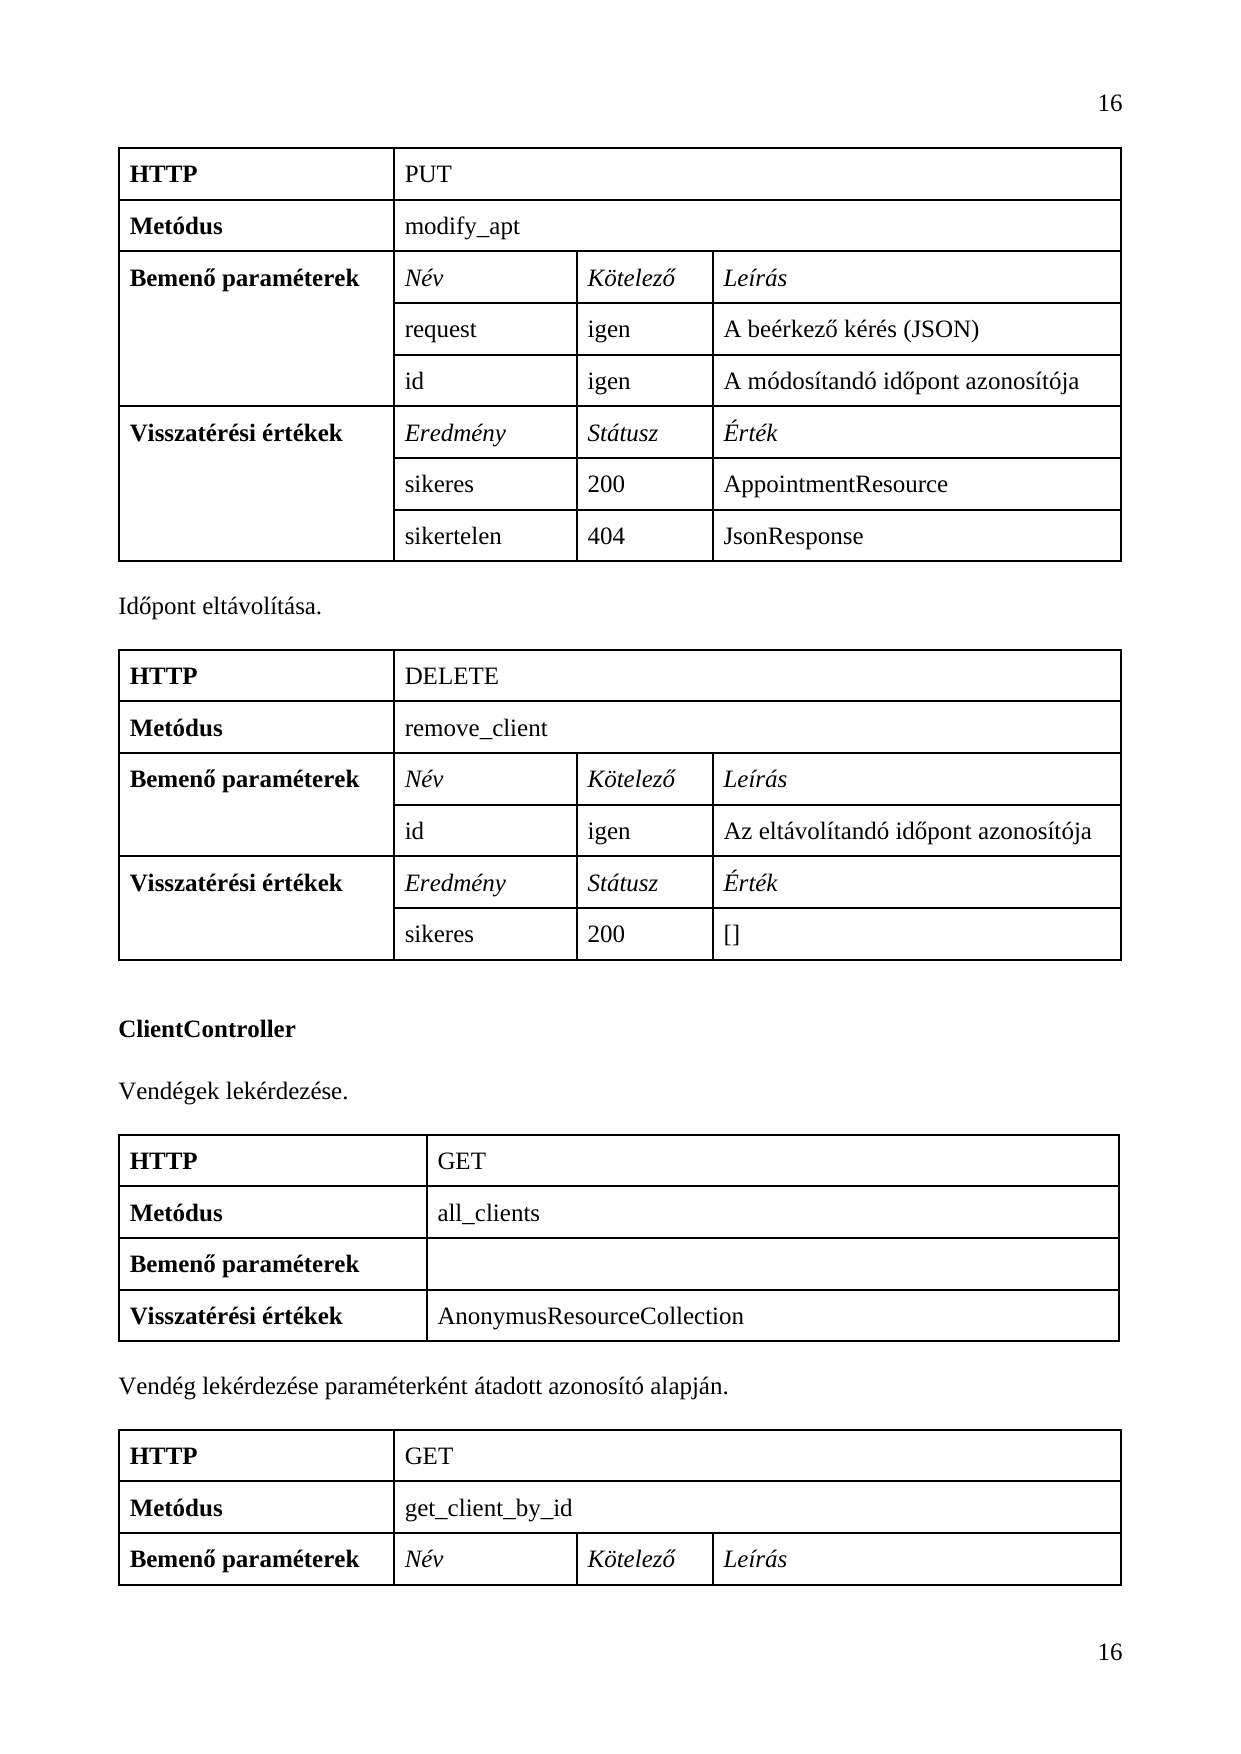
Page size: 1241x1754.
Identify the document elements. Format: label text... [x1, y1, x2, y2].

table_cell AnonymusResourceCollection [428, 1291, 1118, 1340]
table_header HTTP [120, 1431, 393, 1480]
table_cell Metódus [120, 1187, 426, 1237]
table_cell Eredmény [395, 407, 576, 457]
table_cell Az eltávolítandó időpont azonosítója [714, 806, 1120, 855]
table_cell [428, 1239, 1118, 1288]
table_header DELETE [395, 651, 1120, 700]
table_cell JsonResponse [714, 511, 1120, 560]
table_cell Metódus [120, 1482, 393, 1532]
table_cell AppointmentResource [714, 459, 1120, 508]
text Vendég lekérdezése paraméterként átadott azonosító alapján. [118, 1371, 1122, 1400]
table_cell Eredmény [395, 857, 576, 907]
table_cell Visszatérési értékek [120, 1291, 426, 1340]
table_cell sikeres [395, 909, 576, 958]
table_cell Érték [714, 407, 1120, 457]
table_cell 200 [578, 909, 712, 958]
table_cell A beérkező kérés (JSON) [714, 304, 1120, 353]
table_cell Név [395, 754, 576, 803]
table_cell Név [395, 252, 576, 302]
table_cell [] [714, 909, 1120, 958]
table_cell 200 [578, 459, 712, 508]
table_header PUT [395, 149, 1120, 198]
table_cell id [395, 806, 576, 855]
table_cell Bemenő paraméterek [120, 1534, 393, 1583]
table_cell Név [395, 1534, 576, 1583]
table_cell get_client_by_id [395, 1482, 1120, 1532]
text Vendégek lekérdezése. [118, 1076, 1122, 1105]
table_cell Bemenő paraméterek [120, 252, 393, 405]
table_cell Státusz [578, 407, 712, 457]
table_cell Leírás [714, 1534, 1120, 1583]
table_cell Kötelező [578, 754, 712, 803]
table_cell Visszatérési értékek [120, 407, 393, 560]
table_header GET [428, 1136, 1118, 1185]
table_header HTTP [120, 1136, 426, 1185]
table_cell request [395, 304, 576, 353]
text Időpont eltávolítása. [118, 591, 1122, 620]
table_header HTTP [120, 651, 393, 700]
table_cell all_clients [428, 1187, 1118, 1237]
table_cell igen [578, 356, 712, 405]
table_cell Státusz [578, 857, 712, 907]
table_cell Bemenő paraméterek [120, 754, 393, 855]
table_cell remove_client [395, 702, 1120, 752]
table_cell Metódus [120, 201, 393, 250]
table_cell Leírás [714, 754, 1120, 803]
subtitle ClientController [118, 1014, 1122, 1043]
table_cell id [395, 356, 576, 405]
table_cell Metódus [120, 702, 393, 752]
table_cell Leírás [714, 252, 1120, 302]
table_cell modify_apt [395, 201, 1120, 250]
table_cell igen [578, 304, 712, 353]
table_cell Kötelező [578, 252, 712, 302]
table_cell sikertelen [395, 511, 576, 560]
table_cell A módosítandó időpont azonosítója [714, 356, 1120, 405]
table_cell Érték [714, 857, 1120, 907]
table_cell 404 [578, 511, 712, 560]
table_header GET [395, 1431, 1120, 1480]
table_cell Visszatérési értékek [120, 857, 393, 958]
table_cell sikeres [395, 459, 576, 508]
table_cell Kötelező [578, 1534, 712, 1583]
table_header HTTP [120, 149, 393, 198]
table_cell Bemenő paraméterek [120, 1239, 426, 1288]
table_cell igen [578, 806, 712, 855]
